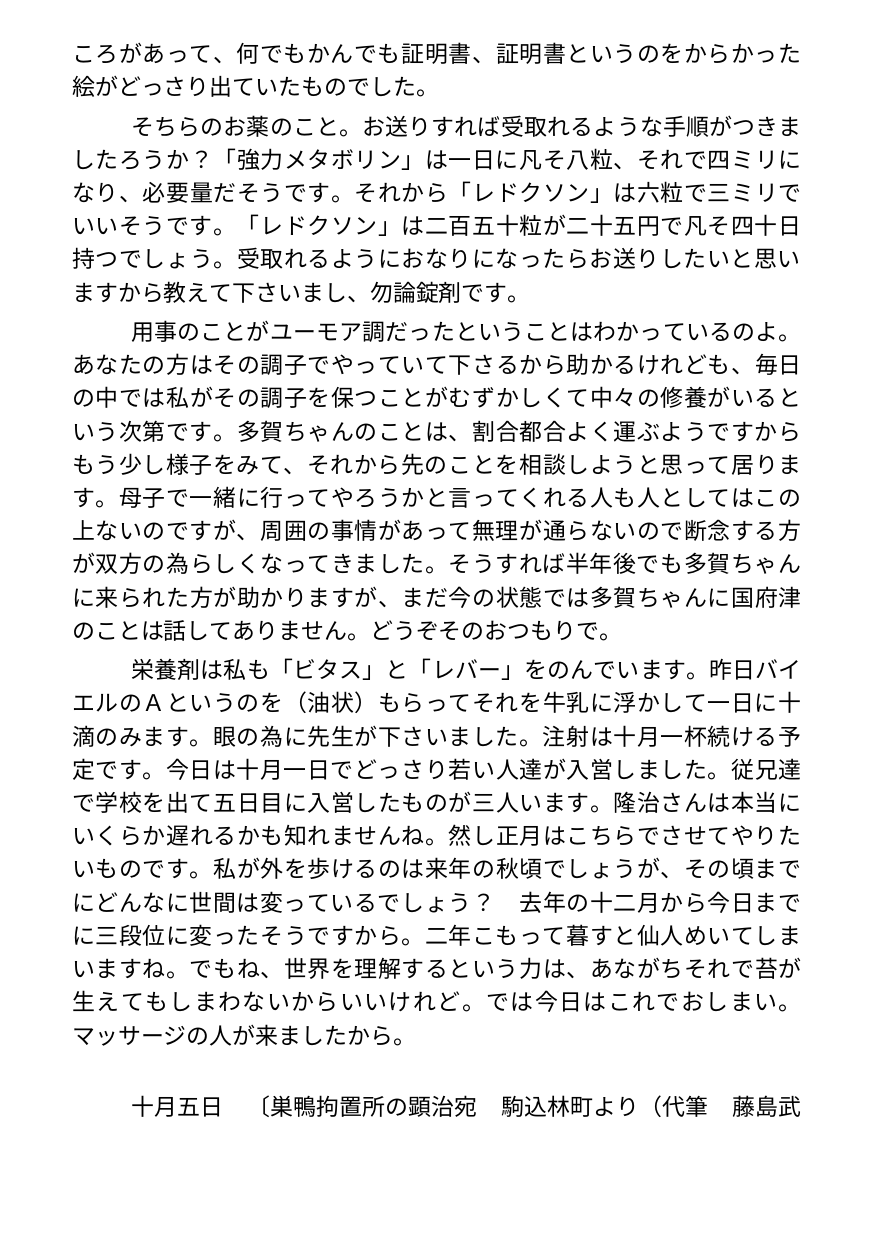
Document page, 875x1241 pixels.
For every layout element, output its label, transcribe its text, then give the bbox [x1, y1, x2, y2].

text 栄養剤は私も「ビタス」と「レバー」をのんでいます。昨日バイエルのＡというのを（油状）もらってそれを牛乳に浮かして一日に十滴のみます。眼の為に先生が下さいました。注射は十月一杯続ける予定です。今日は十月一日でどっさり若い人達が入営しました。従兄達で学校を出て五日目に入営したものが三人います。隆治さんは本当にいくらか遅れるかも知れませんね。然し正月はこちらでさせてやりたいものです。私が外を歩けるのは来年の秋頃でしょうが、その頃までにどんなに世間は変っているでしょう？ 去年の十二月から今日までに三段位に変ったそうですから。二年こもって暮すと仙人めいてしまいますね。でもね、世界を理解するという力は、あながちそれで苔が生えてもしまわないからいいけれど。では今日はこれでおしまい。マッサージの人が来ましたから。 [72, 652, 802, 1051]
text 十月五日 〔巣鴨拘置所の顕治宛 駒込林町より（代筆 藤島武 [72, 1089, 802, 1122]
text ころがあって、何でもかんでも証明書、証明書というのをからかった絵がどっさり出ていたものでした。 [72, 36, 802, 102]
text そちらのお薬のこと。お送りすれば受取れるような手順がつきましたろうか？「強力メタボリン」は一日に凡そ八粒、それで四ミリになり、必要量だそうです。それから「レドクソン」は六粒で三ミリでいいそうです。「レドクソン」は二百五十粒が二十五円で凡そ四十日持つでしょう。受取れるようにおなりになったらお送りしたいと思いますから教えて下さいまし、勿論錠剤です。 [72, 108, 802, 308]
text 用事のことがユーモア調だったということはわかっているのよ。あなたの方はその調子でやっていて下さるから助かるけれども、毎日の中では私がその調子を保つことがむずかしくて中々の修養がいるという次第です。多賀ちゃんのことは、割合都合よく運ぶようですからもう少し様子をみて、それから先のことを相談しようと思って居ります。母子で一緒に行ってやろうかと言ってくれる人も人としてはこの上ないのですが、周囲の事情があって無理が通らないので断念する方が双方の為らしくなってきました。そうすれば半年後でも多賀ちゃんに来られた方が助かりますが、まだ今の状態では多賀ちゃんに国府津のことは話してありません。どうぞそのおつもりで。 [72, 314, 802, 646]
